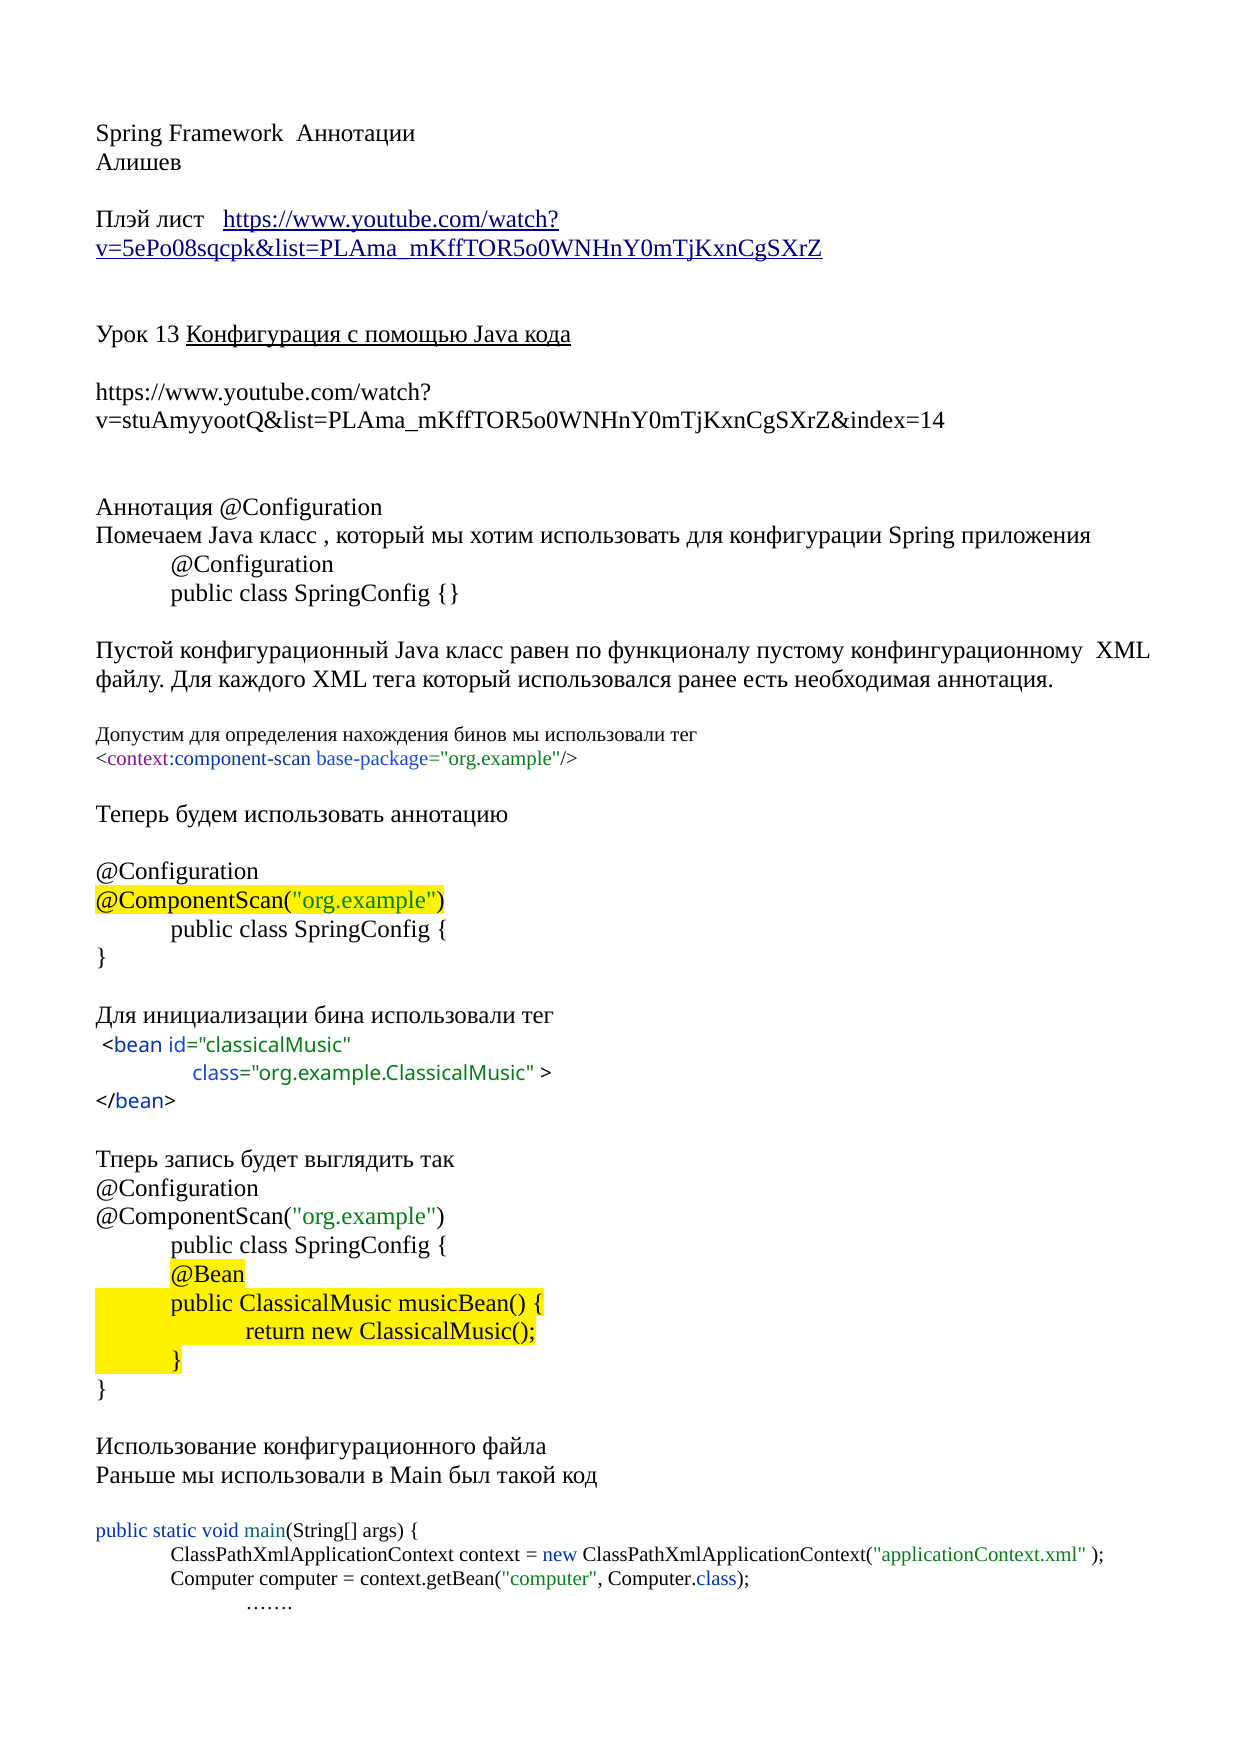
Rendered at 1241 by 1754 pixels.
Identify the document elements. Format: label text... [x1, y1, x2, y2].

text public static void main(String[] args) { [95, 1518, 1176, 1542]
text public class SpringConfig { [95, 1230, 1176, 1259]
text } [95, 1374, 1176, 1403]
text @Bean [95, 1259, 1176, 1288]
text Помечаем Java класс , который мы хотим использовать для конфигурации Spring приложения [95, 521, 1176, 549]
text </bean> [95, 1087, 1176, 1115]
text Тперь запись будет выглядить так [95, 1144, 1176, 1173]
text } [95, 1345, 1176, 1374]
text return new ClassicalMusic(); [95, 1316, 1176, 1345]
text @ComponentScan("org.example") [95, 885, 1176, 914]
text } [95, 942, 1176, 971]
text ……. [95, 1590, 1176, 1614]
text public class SpringConfig {} [95, 578, 1176, 607]
text Плэй лист https://www.youtube.com/watch?v=5ePo08sqcpk&list=PLAma_mKffTOR5o0WNHnY0mTjKxnCgSXrZ [95, 204, 1176, 262]
text @Configuration [95, 1173, 1176, 1201]
text https://www.youtube.com/watch?v=stuAmyyootQ&list=PLAma_mKffTOR5o0WNHnY0mTjKxnCgSXrZ&index=14 [95, 377, 1176, 434]
text Spring Framework Аннотации [95, 118, 1176, 147]
text <bean id="classicalMusic" [95, 1029, 1176, 1058]
text public ClassicalMusic musicBean() { [95, 1288, 1176, 1316]
text <context:component-scan base-package="org.example"/> [95, 746, 1176, 770]
text Раньше мы использовали в Main был такой код [95, 1460, 1176, 1489]
text @ComponentScan("org.example") [95, 1201, 1176, 1230]
text Использование конфигурационного файла [95, 1431, 1176, 1460]
text @Configuration [95, 856, 1176, 885]
text Алишев [95, 147, 1176, 176]
text Пустой конфигурационный Java класс равен по функционалу пустому конфингурационному XML файлу. Для каждого XML тега который использовался ранее есть необходимая аннотация. [95, 636, 1176, 693]
text Урок 13 Конфигурация с помощью Java кода [95, 319, 1176, 348]
text class="org.example.ClassicalMusic" > [95, 1058, 1176, 1087]
text Аннотация @Configuration [95, 492, 1176, 521]
text Теперь будем использовать аннотацию [95, 799, 1176, 827]
text public class SpringConfig { [95, 914, 1176, 942]
text Допустим для определения нахождения бинов мы использовали тег [95, 722, 1176, 746]
text Computer computer = context.getBean("computer", Computer.class); [95, 1566, 1176, 1590]
text @Configuration [95, 549, 1176, 578]
text Для инициализации бина использовали тег [95, 1000, 1176, 1029]
text ClassPathXmlApplicationContext context = new ClassPathXmlApplicationContext("applicationContext.xml" ); [95, 1542, 1176, 1566]
